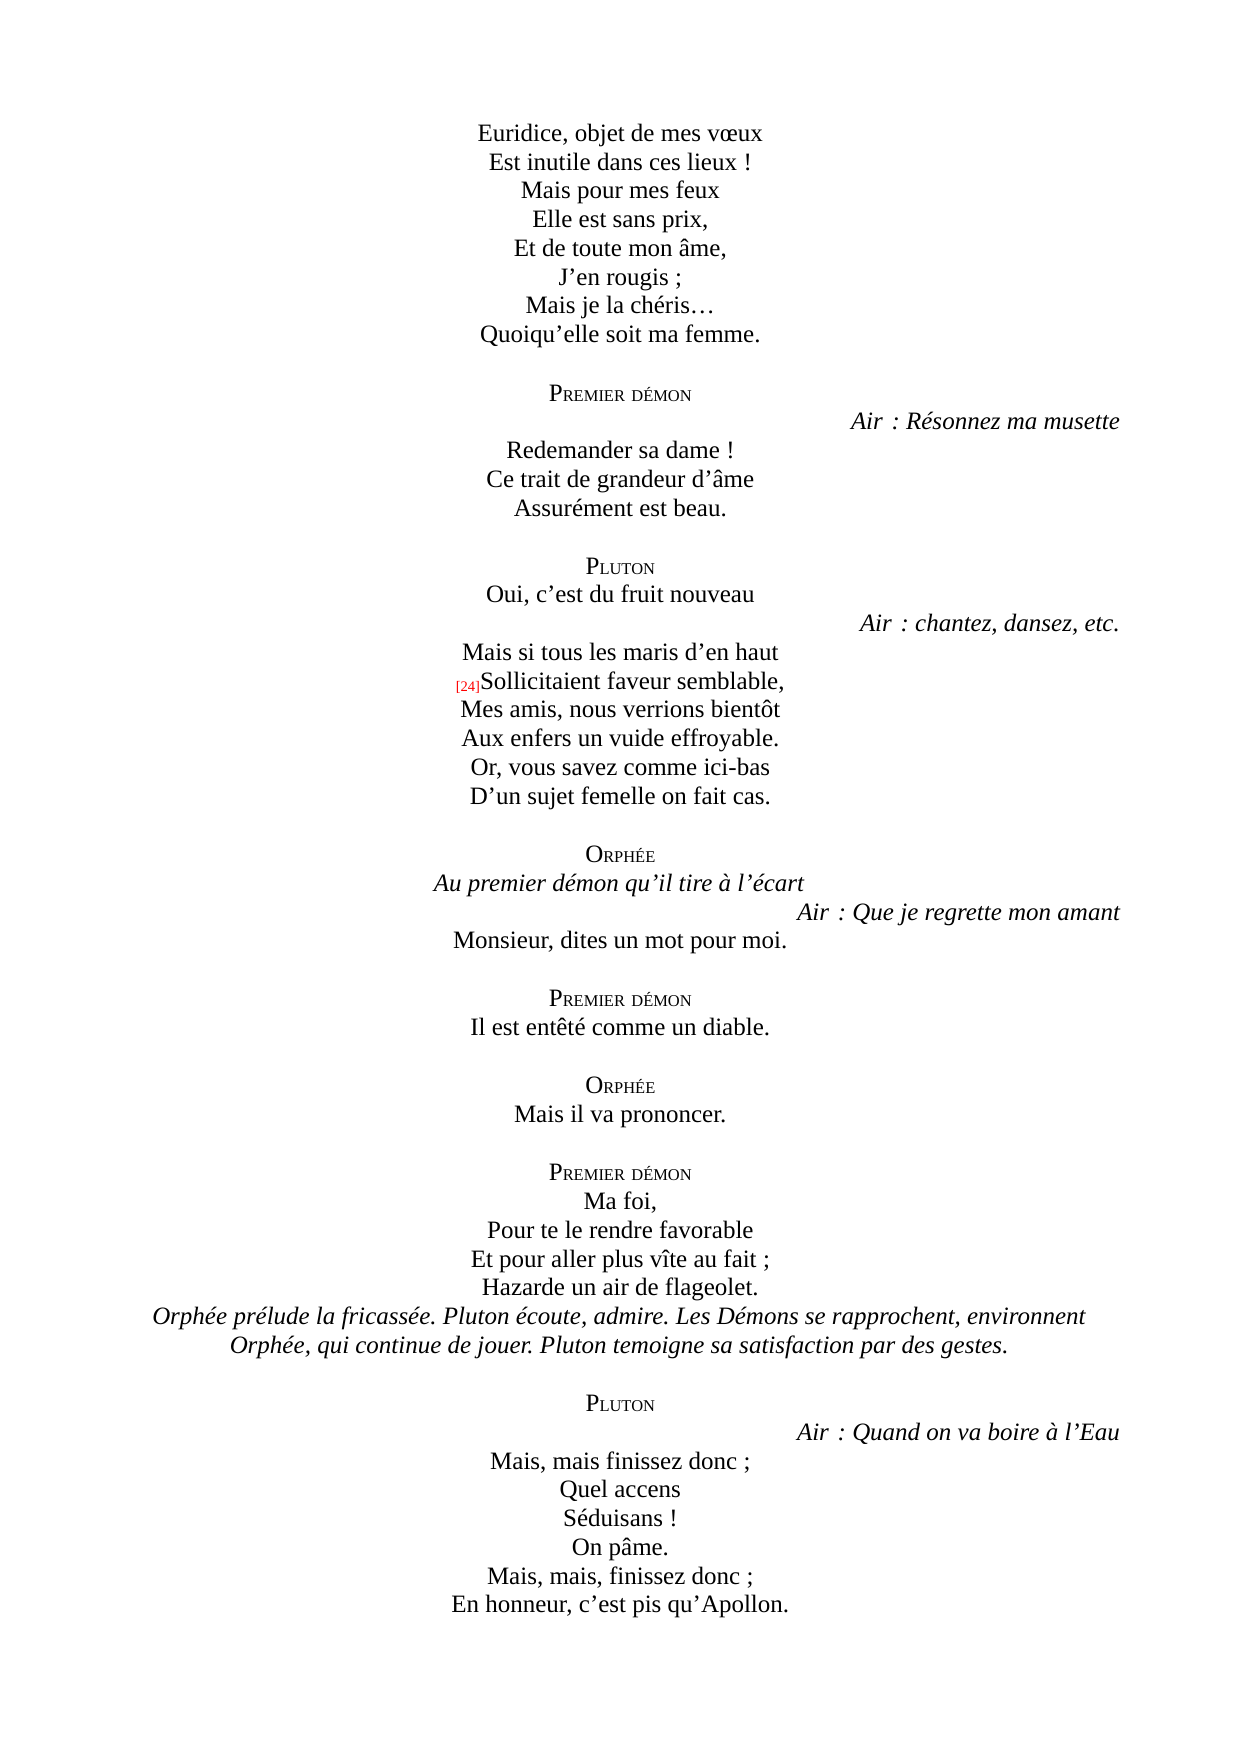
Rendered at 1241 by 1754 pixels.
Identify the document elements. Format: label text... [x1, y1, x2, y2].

text Orphée [118, 839, 1122, 868]
text Mes amis, nous verrions bientôt [118, 694, 1122, 723]
text Mais, mais finissez donc ; [118, 1446, 1122, 1474]
text Et de toute mon âme, [118, 233, 1122, 262]
text Ma foi, [118, 1186, 1122, 1215]
text On pâme. [118, 1532, 1122, 1561]
text Monsieur, dites un mot pour moi. [118, 925, 1122, 954]
text Euridice, objet de mes vœux [118, 118, 1122, 147]
text Aux enfers un vuide effroyable. [118, 723, 1122, 752]
text Au premier démon qu’il tire à l’écart [118, 868, 1122, 897]
text Ce trait de grandeur d’âme [118, 464, 1122, 493]
text J’en rougis ; [118, 262, 1122, 291]
text Pour te le rendre favorable [118, 1215, 1122, 1244]
text Est inutile dans ces lieux ! [118, 147, 1122, 176]
text Redemander sa dame ! [118, 435, 1122, 464]
text Orphée prélude la fricassée. Pluton écoute, admire. Les Démons se rapprochent, environnent Orphée, qui continue de jouer. Pluton temoigne sa satisfaction par des gestes. [118, 1301, 1122, 1359]
text Pluton [118, 1388, 1122, 1417]
text Mais, mais, finissez donc ; [118, 1561, 1122, 1589]
text Elle est sans prix, [118, 204, 1122, 233]
text Hazarde un air de flageolet. [118, 1272, 1122, 1301]
text Orphée [118, 1071, 1122, 1099]
text En honneur, c’est pis qu’Apollon. [118, 1589, 1122, 1618]
text D’un sujet femelle on fait cas. [118, 781, 1122, 809]
text Premier démon [118, 378, 1122, 406]
text Assurément est beau. [118, 493, 1122, 521]
text [24]Sollicitaient faveur semblable, [118, 666, 1122, 694]
text Air : Que je regrette mon amant [118, 897, 1122, 925]
text Or, vous savez comme ici-bas [118, 752, 1122, 781]
text Air : Résonnez ma musette [118, 406, 1122, 435]
text Mais si tous les maris d’en haut [118, 637, 1122, 666]
text Oui, c’est du fruit nouveau [118, 579, 1122, 608]
text Et pour aller plus vîte au fait ; [118, 1244, 1122, 1272]
text Mais pour mes feux [118, 176, 1122, 204]
text Pluton [118, 551, 1122, 579]
text Premier démon [118, 983, 1122, 1012]
text Séduisans ! [118, 1503, 1122, 1532]
text Quoiqu’elle soit ma femme. [118, 319, 1122, 348]
text Mais il va prononcer. [118, 1099, 1122, 1128]
text Premier démon [118, 1157, 1122, 1186]
text Il est entêté comme un diable. [118, 1012, 1122, 1041]
text Quel accens [118, 1474, 1122, 1503]
text Air : chantez, dansez, etc. [118, 608, 1122, 637]
text Air : Quand on va boire à l’Eau [118, 1417, 1122, 1446]
text Mais je la chéris… [118, 291, 1122, 319]
